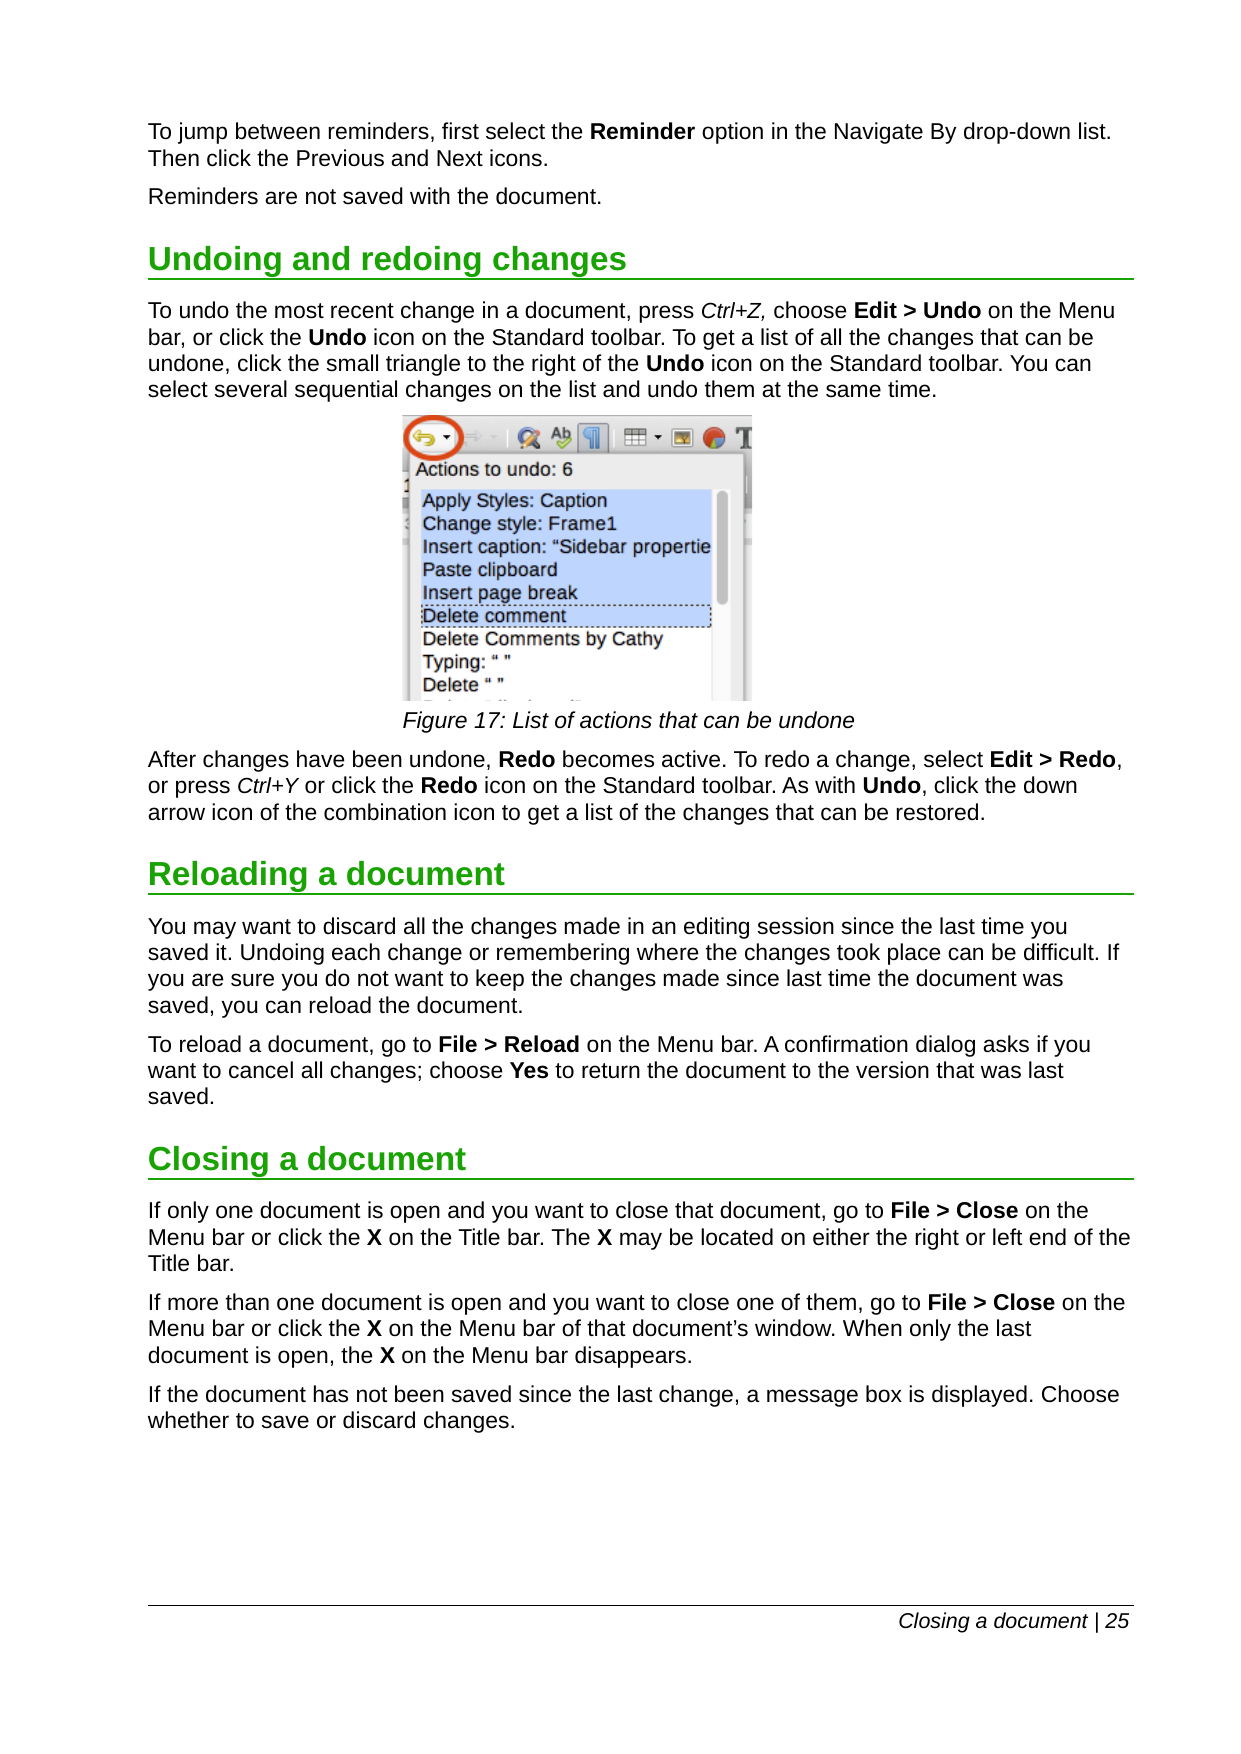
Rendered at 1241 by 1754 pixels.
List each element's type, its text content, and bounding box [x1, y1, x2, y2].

text If the document has not been saved since the last change, a message box is displayed. Choose whether to save or discard changes. [148, 1381, 1134, 1433]
picture [402, 415, 753, 701]
text Figure 17: List of actions that can be undone [402, 707, 879, 733]
subtitle Reloading a document [148, 854, 1134, 893]
text To jump between reminders, first select the Reminder option in the Navigate By drop-down list. Then click the Previous and Next icons. [148, 118, 1134, 171]
text You may want to discard all the changes made in an editing session since the last time you saved it. Undoing each change or remembering where the changes took place can be difficult. If you are sure you do not want to keep the changes made since last time the document was saved, you can reload the document. [148, 913, 1134, 1018]
text To reload a document, go to File > Reload on the Menu bar. A confirmation dialog asks if you want to cancel all changes; choose Yes to return the document to the version that was last saved. [148, 1031, 1134, 1110]
subtitle Undoing and redoing changes [148, 239, 1134, 278]
text Reminders are not saved with the document. [148, 183, 1134, 210]
text To undo the most recent change in a document, press Ctrl+Z, choose Edit > Undo on the Menu bar, or click the Undo icon on the Standard toolbar. To get a list of all the changes that can be undone, click the small triangle to the right of the Undo icon on the Standard toolbar. You can select several sequential changes on the list and undo them at the same time. [148, 297, 1134, 403]
text If only one document is open and you want to close that document, go to File > Close on the Menu bar or click the X on the Title bar. The X may be located on either the right or left end of the Title bar. [148, 1197, 1134, 1276]
text If more than one document is open and you want to close one of them, go to File > Close on the Menu bar or click the X on the Menu bar of that document’s window. When only the last document is open, the X on the Menu bar disappears. [148, 1289, 1134, 1368]
subtitle Closing a document [148, 1139, 1134, 1178]
text After changes have been undone, Redo becomes active. To redo a change, select Edit > Redo, or press Ctrl+Y or click the Redo icon on the Standard toolbar. As with Undo, click the down arrow icon of the combination icon to get a list of the changes that can be restored. [148, 746, 1134, 825]
